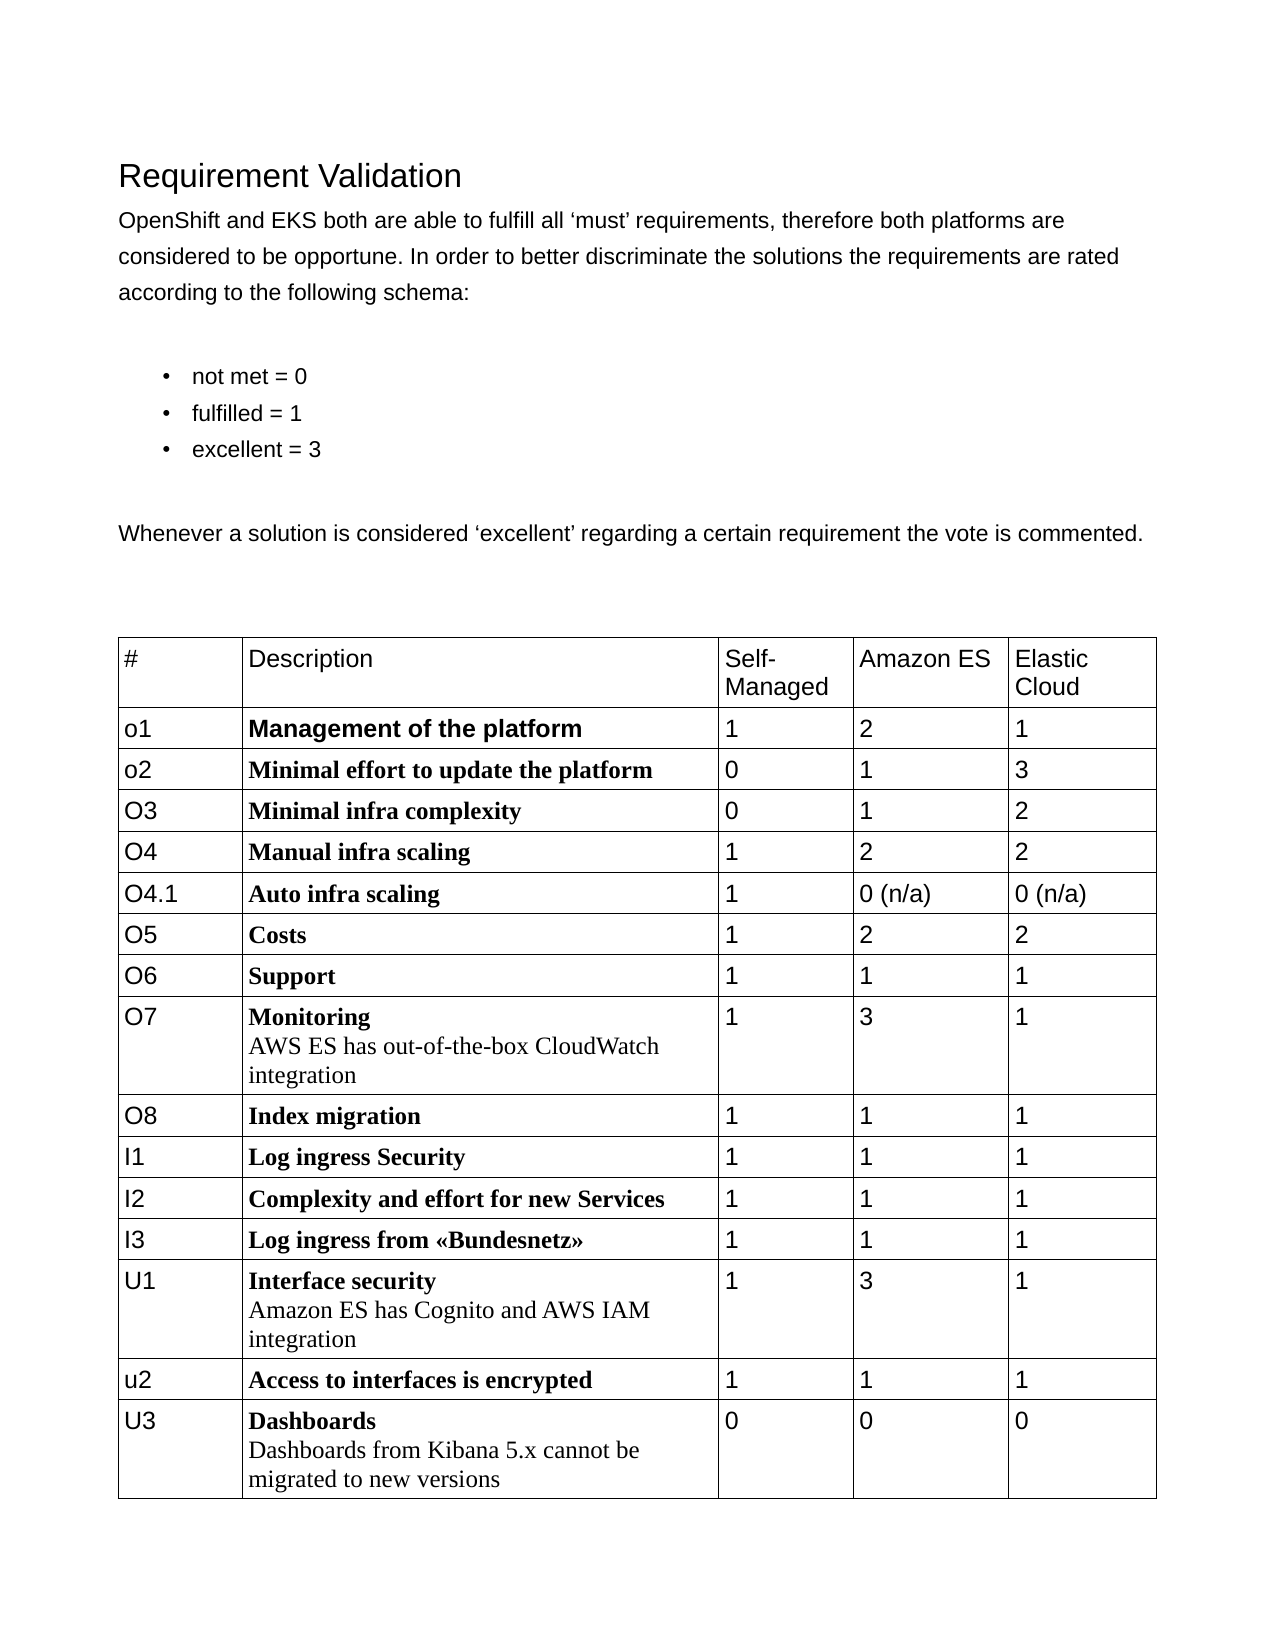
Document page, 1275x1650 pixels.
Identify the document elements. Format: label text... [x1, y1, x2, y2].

table_cell Log ingress Security [243, 1137, 718, 1177]
table_cell u2 [119, 1359, 242, 1399]
table_cell 1 [719, 832, 853, 872]
list excellent = 3 [162, 436, 1157, 462]
table_cell 1 [719, 1178, 853, 1218]
table_cell Complexity and effort for new Services [243, 1178, 718, 1218]
table_cell O7 [119, 997, 242, 1094]
table_cell O6 [119, 955, 242, 996]
table_cell 1 [719, 708, 853, 748]
table_cell U1 [119, 1260, 242, 1358]
text Whenever a solution is considered ‘excellent’ regarding a certain requirement the vote is commented. [118, 520, 1157, 546]
table_cell 0 [719, 1400, 853, 1498]
table_cell 1 [854, 955, 1008, 996]
table_cell O4 [119, 832, 242, 872]
table_cell 0 [719, 790, 853, 831]
table_cell 1 [1009, 955, 1156, 996]
table_cell 1 [1009, 708, 1156, 748]
table_cell Index migration [243, 1095, 718, 1136]
table_cell 3 [854, 997, 1008, 1094]
table_cell 1 [1009, 1359, 1156, 1399]
table_cell Management of the platform [243, 708, 718, 748]
table_cell I1 [119, 1137, 242, 1177]
table_cell 3 [1009, 749, 1156, 789]
table_header Amazon ES [854, 638, 1008, 707]
table_cell 1 [719, 873, 853, 913]
table_cell 0 [1009, 1400, 1156, 1498]
table_cell 1 [719, 914, 853, 954]
table_cell Interface security Amazon ES has Cognito and AWS IAM integration [243, 1260, 718, 1358]
list fulfilled = 1 [162, 399, 1157, 426]
table_cell 2 [1009, 832, 1156, 872]
table_header Description [243, 638, 718, 707]
table_cell 1 [1009, 1095, 1156, 1136]
table_cell Monitoring AWS ES has out-of-the-box CloudWatch integration [243, 997, 718, 1094]
table_cell 1 [719, 1219, 853, 1259]
table_cell 1 [719, 1095, 853, 1136]
table_cell Dashboards Dashboards from Kibana 5.x cannot be migrated to new versions [243, 1400, 718, 1498]
table_cell 1 [719, 997, 853, 1094]
text OpenShift and EKS both are able to fulfill all ‘must’ requirements, therefore both platforms are considered to be opportune. In order to better discriminate the solutions the requirements are rated according to the following schema: [118, 207, 1157, 306]
table_cell 1 [719, 1260, 853, 1358]
table_cell 1 [1009, 1137, 1156, 1177]
table_header # [119, 638, 242, 707]
table_cell 1 [854, 1178, 1008, 1218]
table_cell 1 [854, 1095, 1008, 1136]
table_cell I3 [119, 1219, 242, 1259]
table_cell Access to interfaces is encrypted [243, 1359, 718, 1399]
table_cell 1 [854, 1359, 1008, 1399]
table_cell Minimal infra complexity [243, 790, 718, 831]
table_cell 1 [719, 955, 853, 996]
table_cell 1 [719, 1359, 853, 1399]
table_cell 0 (n/a) [854, 873, 1008, 913]
table_cell Auto infra scaling [243, 873, 718, 913]
table_cell 2 [1009, 790, 1156, 831]
table_header Elastic Cloud [1009, 638, 1156, 707]
table_cell U3 [119, 1400, 242, 1498]
subtitle Requirement Validation [118, 156, 1157, 194]
table_cell 1 [854, 749, 1008, 789]
table_cell 1 [854, 1137, 1008, 1177]
table_cell 1 [1009, 1260, 1156, 1358]
table_cell Costs [243, 914, 718, 954]
table_cell 2 [854, 832, 1008, 872]
table_cell Manual infra scaling [243, 832, 718, 872]
table_cell O5 [119, 914, 242, 954]
table_cell I2 [119, 1178, 242, 1218]
table_cell 2 [854, 914, 1008, 954]
table_cell 1 [1009, 997, 1156, 1094]
table_cell O8 [119, 1095, 242, 1136]
table_cell 0 [719, 749, 853, 789]
table_cell 0 (n/a) [1009, 873, 1156, 913]
list not met = 0 [162, 363, 1157, 389]
table_cell 1 [1009, 1178, 1156, 1218]
table_cell 1 [854, 790, 1008, 831]
table_cell o2 [119, 749, 242, 789]
table_cell 2 [854, 708, 1008, 748]
table_header Self-Managed [719, 638, 853, 707]
table_cell 1 [854, 1219, 1008, 1259]
table_cell Log ingress from «Bundesnetz» [243, 1219, 718, 1259]
table_cell 0 [854, 1400, 1008, 1498]
table_cell 3 [854, 1260, 1008, 1358]
table_cell Support [243, 955, 718, 996]
table_cell 2 [1009, 914, 1156, 954]
table_cell 1 [719, 1137, 853, 1177]
table_cell O3 [119, 790, 242, 831]
table_cell O4.1 [119, 873, 242, 913]
table_cell 1 [1009, 1219, 1156, 1259]
table_cell Minimal effort to update the platform [243, 749, 718, 789]
table_cell o1 [119, 708, 242, 748]
